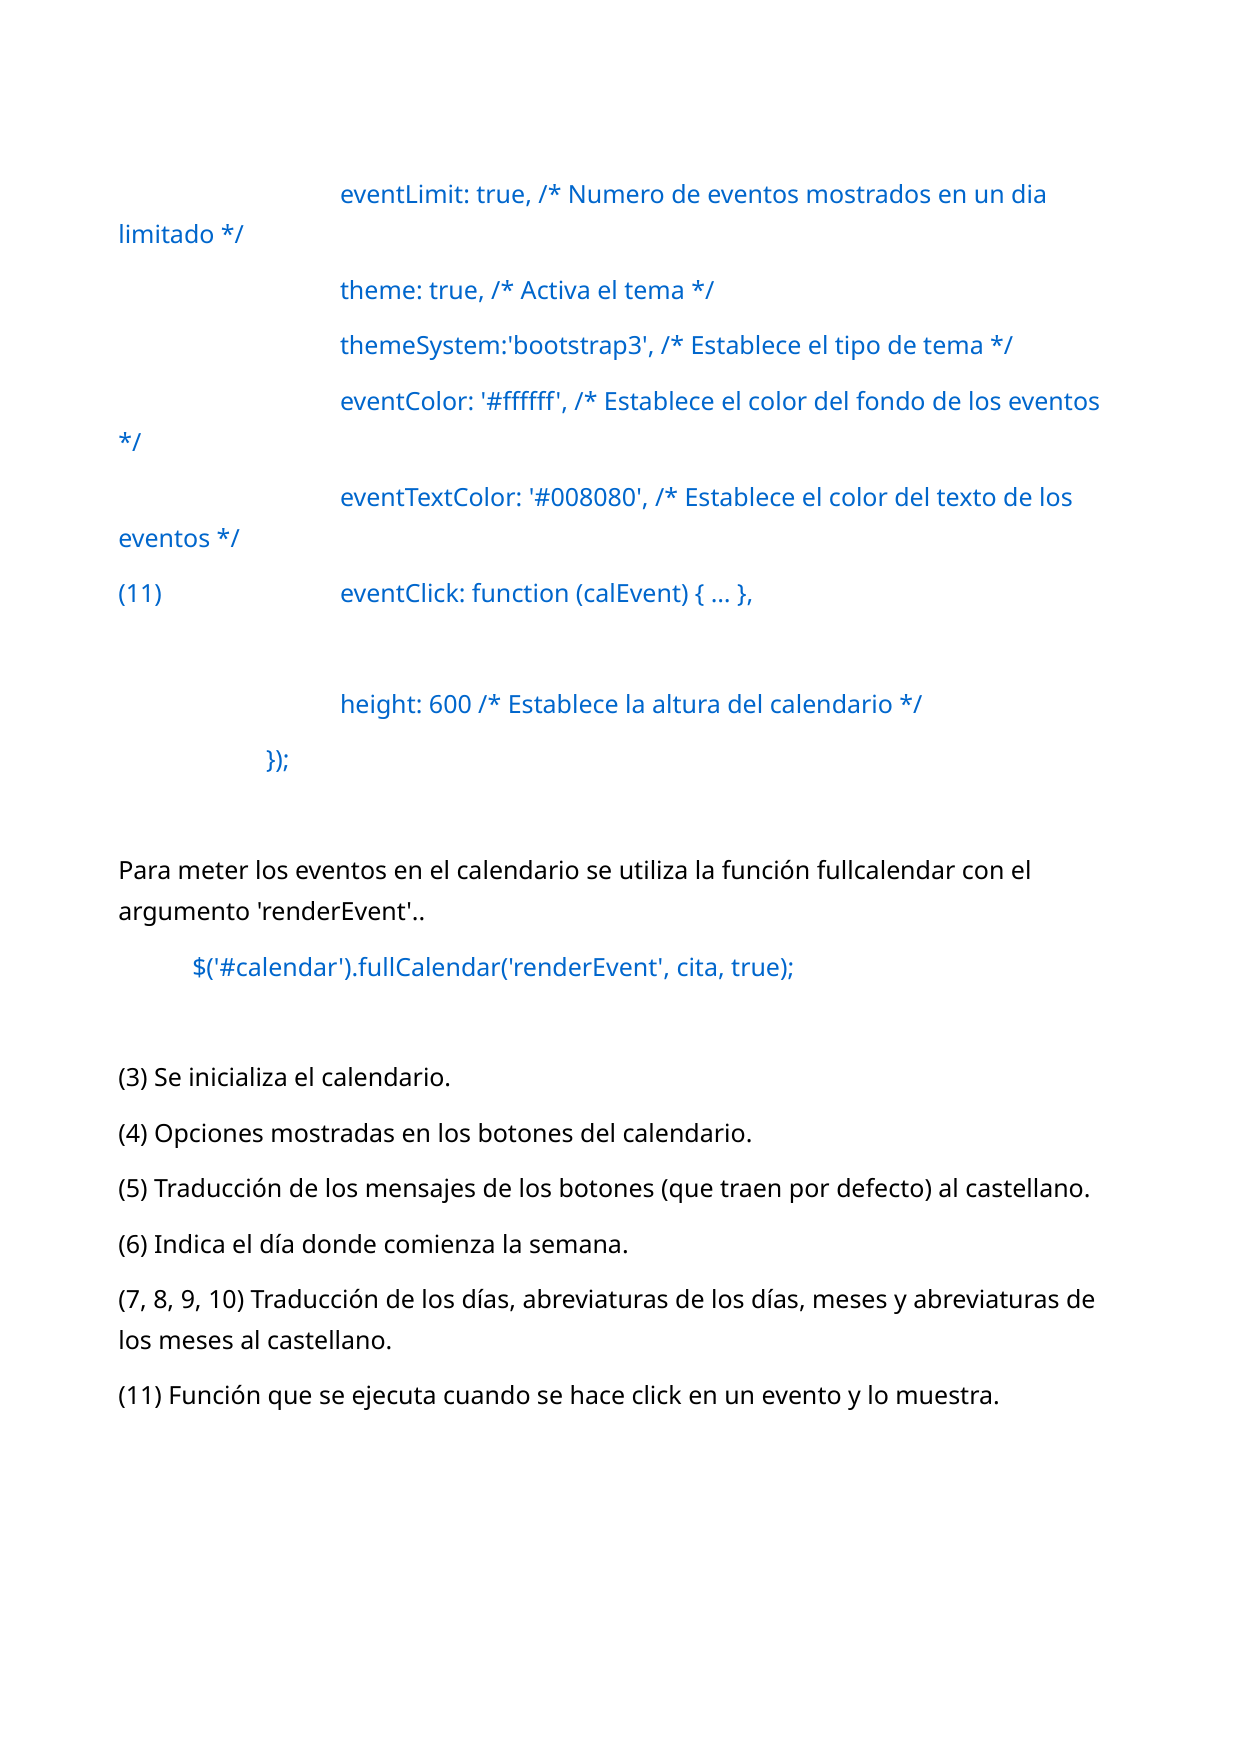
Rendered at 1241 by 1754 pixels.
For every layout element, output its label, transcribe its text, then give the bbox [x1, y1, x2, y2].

text (11) Función que se ejecuta cuando se hace click en un evento y lo muestra. [118, 1378, 1122, 1412]
text eventColor: '#ffffff', /* Establece el color del fondo de los eventos */ [118, 383, 1122, 458]
text }); [118, 742, 1122, 776]
text (3) Se inicializa el calendario. [118, 1060, 1122, 1094]
text eventTextColor: '#008080', /* Establece el color del texto de los eventos */ [118, 480, 1122, 554]
text themeSystem:'bootstrap3', /* Establece el tipo de tema */ [118, 328, 1122, 362]
text Para meter los eventos en el calendario se utiliza la función fullcalendar con el argumento 'renderEvent'.. [118, 853, 1122, 928]
text theme: true, /* Activa el tema */ [118, 273, 1122, 307]
text height: 600 /* Establece la altura del calendario */ [118, 687, 1122, 721]
text eventLimit: true, /* Numero de eventos mostrados en un dia limitado */ [118, 176, 1122, 251]
text $('#calendar').fullCalendar('renderEvent', cita, true); [118, 949, 1122, 983]
text (7, 8, 9, 10) Traducción de los días, abreviaturas de los días, meses y abreviaturas de los meses al castellano. [118, 1282, 1122, 1357]
text (11) eventClick: function (calEvent) { … }, [118, 576, 1122, 610]
text (5) Traducción de los mensajes de los botones (que traen por defecto) al castellano. [118, 1171, 1122, 1205]
text (4) Opciones mostradas en los botones del calendario. [118, 1116, 1122, 1149]
text (6) Indica el día donde comienza la semana. [118, 1226, 1122, 1260]
